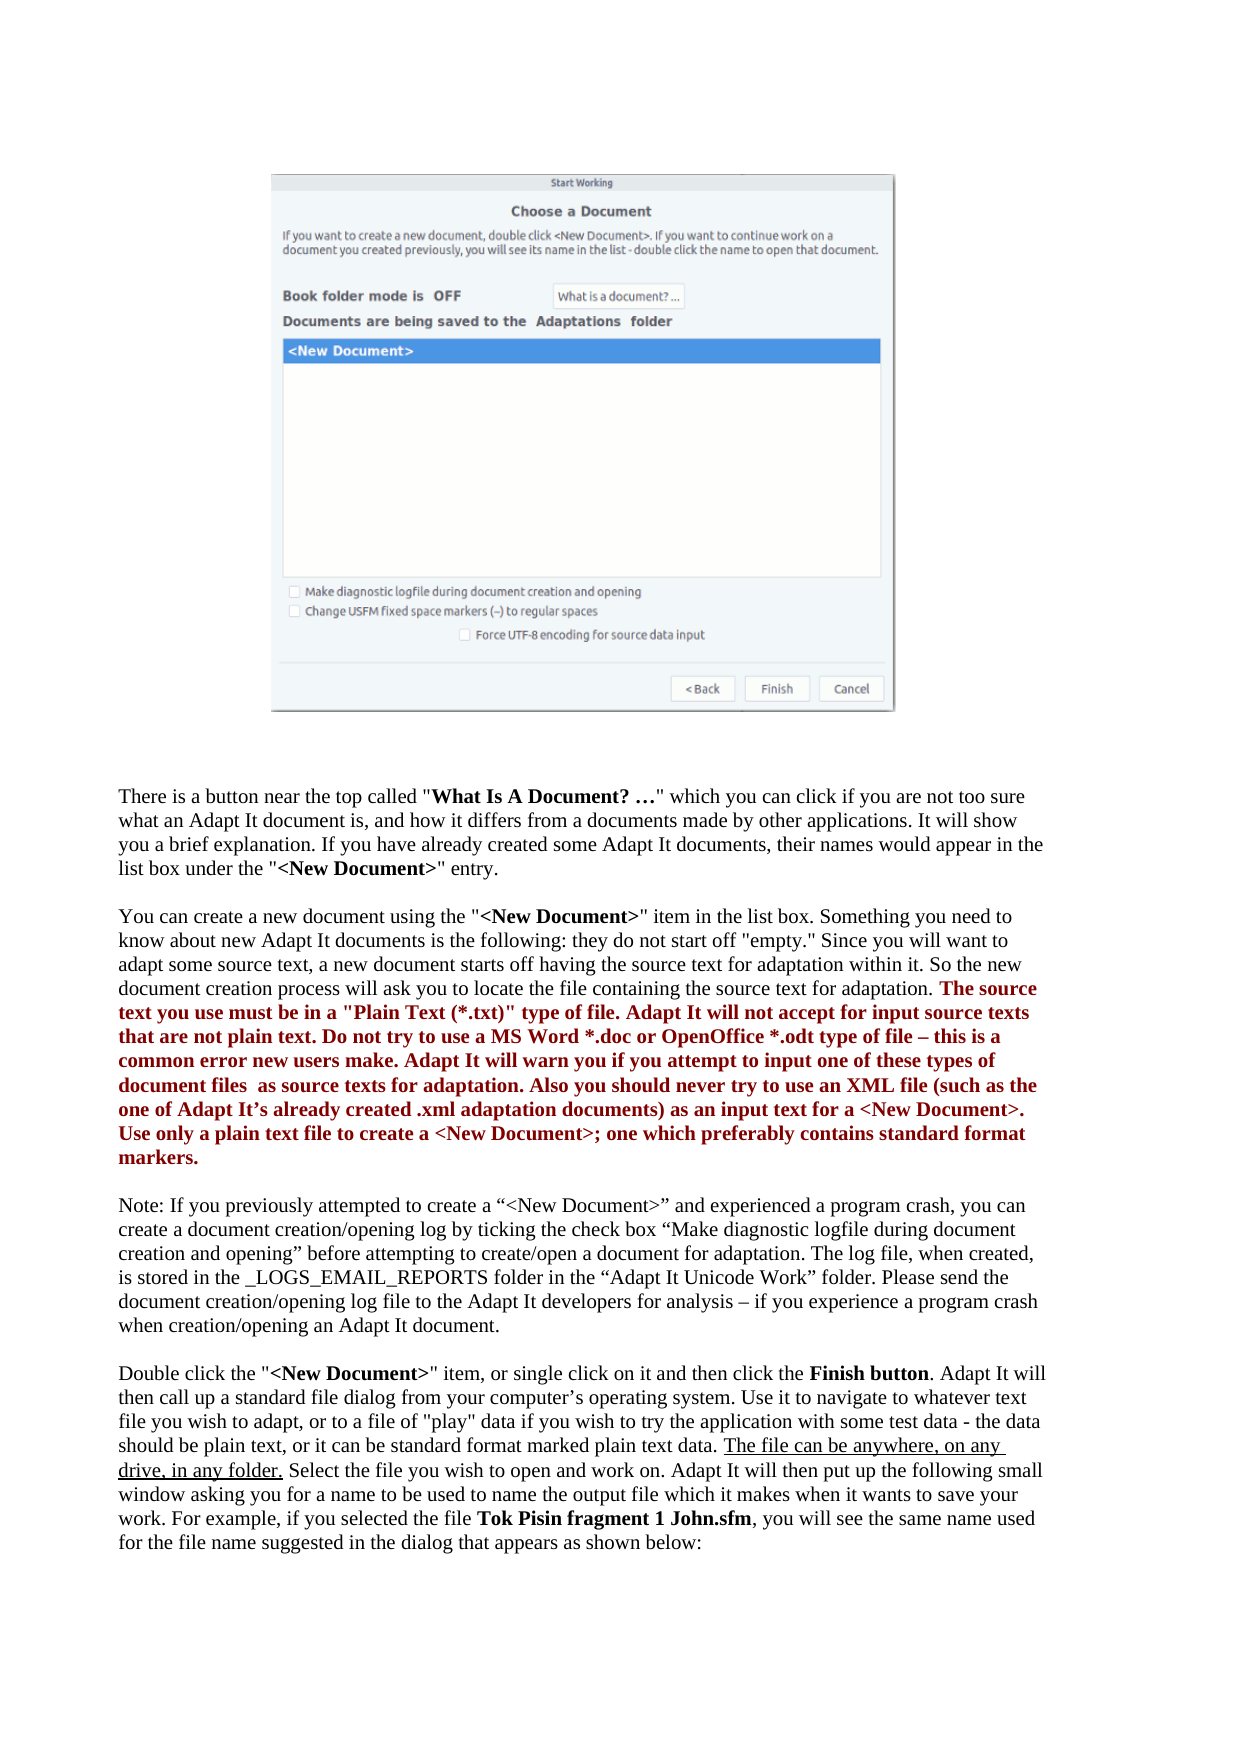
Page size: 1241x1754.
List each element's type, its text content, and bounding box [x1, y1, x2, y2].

picture [271, 174, 896, 712]
text Double click the "<New Document>" item, or single click on it and then click the Finish button. Adapt It will then call up a standard file dialog from your computer’s operating system. Use it to navigate to whatever text file you wish to adapt, or to a file of "play" data if you wish to try the application with some test data - the data should be plain text, or it can be standard format marked plain text data. The file can be anywhere, on any drive, in any folder. Select the file you wish to open and work on. Adapt It will then put up the following small window asking you for a name to be used to name the output file which it makes when it wants to save your work. For example, if you selected the file Tok Pisin fragment 1 John.sfm, you will see the same name used for the file name suggested in the dialog that appears as shown below: [118, 1337, 1048, 1554]
text There is a button near the top called "What Is A Document? …" which you can click if you are not too sure what an Adapt It document is, and how it differs from a documents made by other applications. It will show you a brief explanation. If you have already created some Adapt It documents, their names would appear in the list box under the "<New Document>" entry. [118, 784, 1048, 880]
text Note: If you previously attempted to create a “<New Document>” and experienced a program crash, you can create a document creation/opening log by ticking the check box “Make diagnostic logfile during document creation and opening” before attempting to create/open a document for adaptation. The log file, when created, is stored in the _LOGS_EMAIL_REPORTS folder in the “Adapt It Unicode Work” folder. Please send the document creation/opening log file to the Adapt It developers for analysis – if you experience a program crash when creation/opening an Adapt It document. [118, 1193, 1048, 1337]
text You can create a new document using the "<New Document>" item in the list box. Something you need to know about new Adapt It documents is the following: they do not start off "empty." Since you will want to adapt some source text, a new document starts off having the source text for adaptation within it. So the new document creation process will ask you to locate the file containing the source text for adaptation. The source text you use must be in a "Plain Text (*.txt)" type of file. Adapt It will not accept for input source texts that are not plain text. Do not try to use a MS Word *.doc or OpenOffice *.odt type of file – this is a common error new users make. Adapt It will warn you if you attempt to input one of these types of document files as source texts for adaptation. Also you should never try to use an XML file (such as the one of Adapt It’s already created .xml adaptation documents) as an input text for a <New Document>. Use only a plain text file to create a <New Document>; one which preferably contains standard format markers. [118, 880, 1048, 1169]
